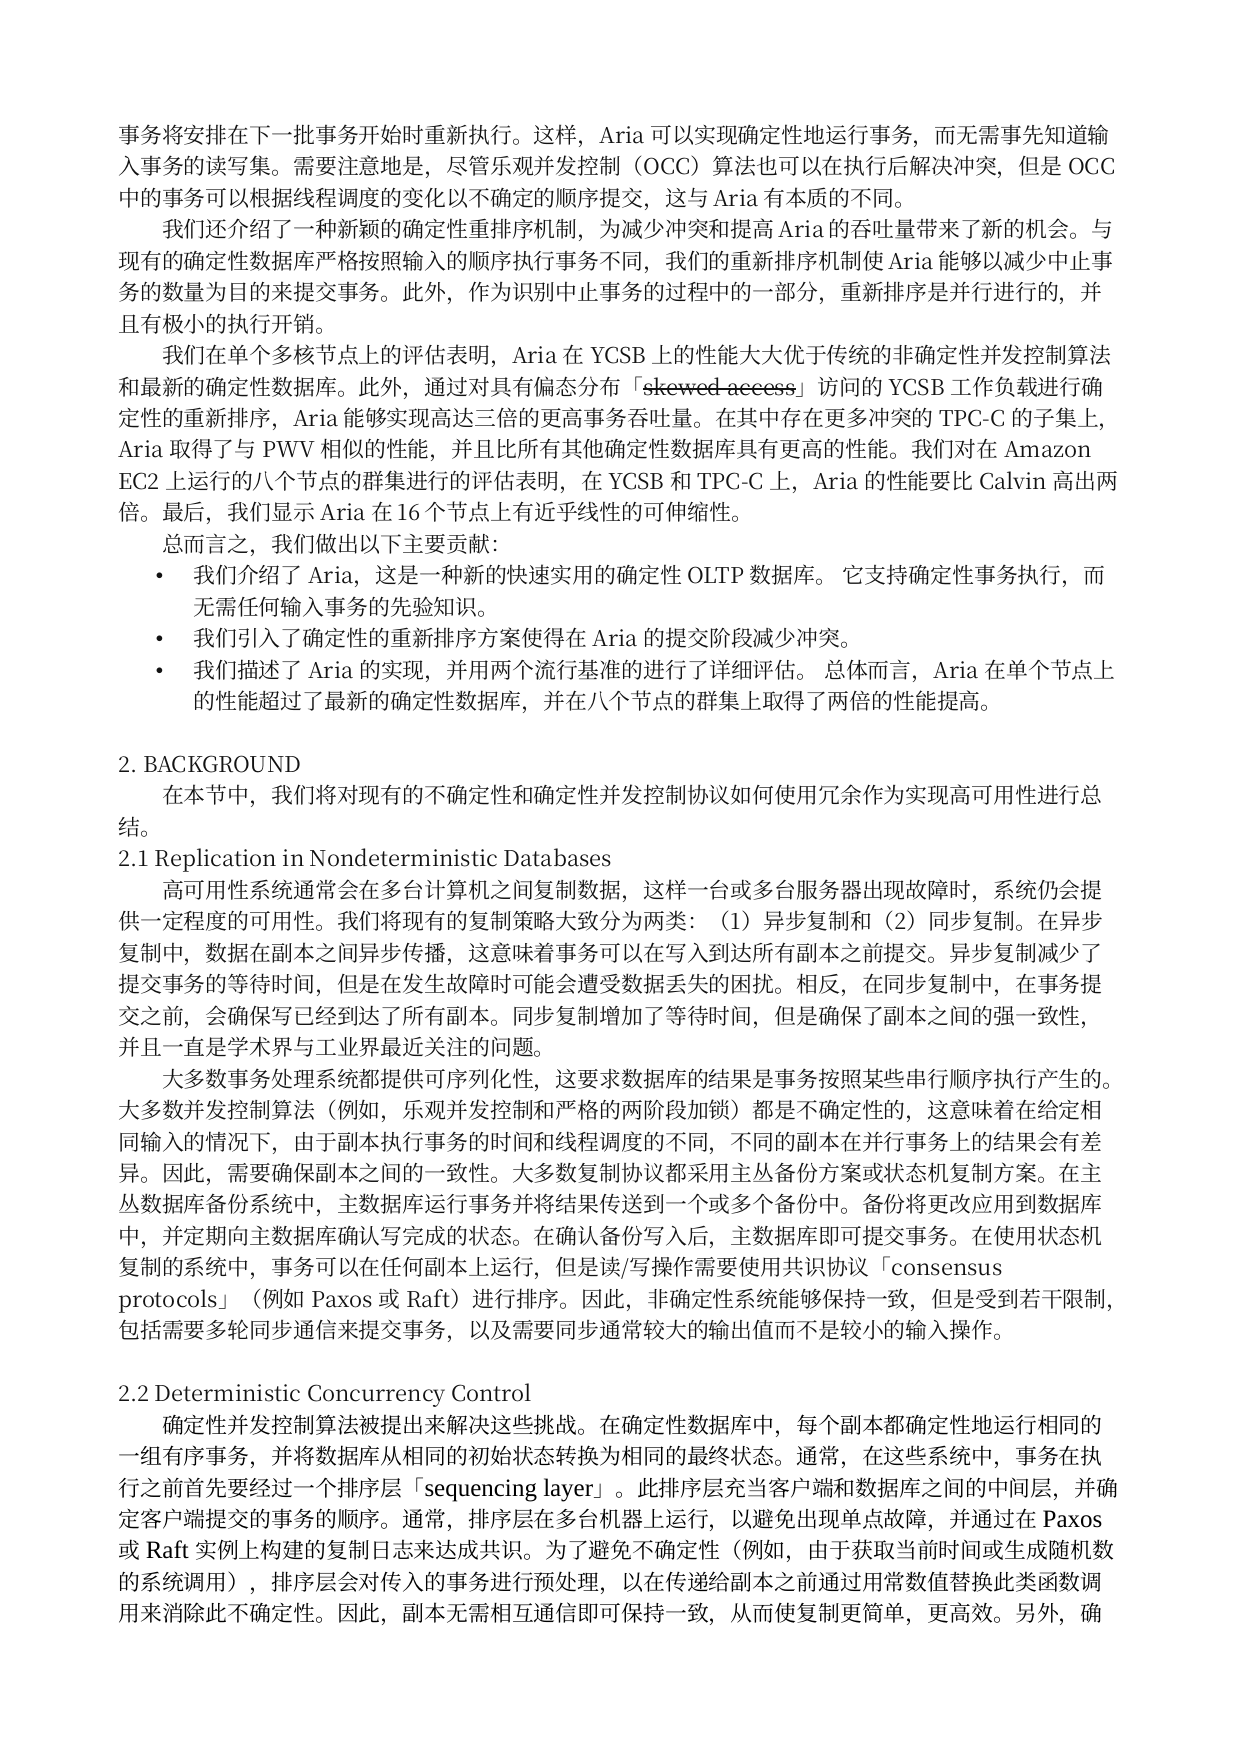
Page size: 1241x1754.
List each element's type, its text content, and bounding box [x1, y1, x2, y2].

list 我们引入了确定性的重新排序方案使得在 Aria 的提交阶段减少冲突。 [156, 621, 1122, 653]
text 总而言之，我们做出以下主要贡献： [118, 527, 1122, 558]
text 事务将安排在下一批事务开始时重新执行。这样，Aria 可以实现确定性地运行事务，而无需事先知道输入事务的读写集。需要注意地是，尽管乐观并发控制（OCC）算法也可以在执行后解决冲突，但是 OCC 中的事务可以根据线程调度的变化以不确定的顺序提交，这与Aria有本质的不同。 [118, 118, 1122, 212]
text 高可用性系统通常会在多台计算机之间复制数据，这样一台或多台服务器出现故障时，系统仍会提供一定程度的可用性。我们将现有的复制策略大致分为两类：（1）异步复制和（2）同步复制。在异步复制中，数据在副本之间异步传播，这意味着事务可以在写入到达所有副本之前提交。异步复制减少了提交事务的等待时间，但是在发生故障时可能会遭受数据丢失的困扰。相反，在同步复制中，在事务提交之前，会确保写已经到达了所有副本。同步复制增加了等待时间，但是确保了副本之间的强一致性，并且一直是学术界与工业界最近关注的问题。 [118, 873, 1122, 1062]
text 2.2 Deterministic Concurrency Control [118, 1376, 1122, 1408]
list 我们描述了 Aria 的实现，并用两个流行基准的进行了详细评估。 总体而言，Aria 在单个节点上的性能超过了最新的确定性数据库，并在八个节点的群集上取得了两倍的性能提高。 [156, 653, 1122, 716]
text 我们还介绍了一种新颖的确定性重排序机制，为减少冲突和提高Aria的吞吐量带来了新的机会。与现有的确定性数据库严格按照输入的顺序执行事务不同，我们的重新排序机制使Aria能够以减少中止事务的数量为目的来提交事务。此外，作为识别中止事务的过程中的一部分，重新​​排序是并行进行的，并且有极小的执行开销。 [118, 212, 1122, 338]
text 大多数事务处理系统都提供可序列化性，这要求数据库的结果是事务按照某些串行顺序执行产生的。大多数并发控制算法（例如，乐观并发控制和严格的两阶段加锁）都是不确定性的，这意味着在给定相同输入的情况下，由于副本执行事务的时间和线程调度的不同，不同的副本在并行事务上的结果会有差异。因此，需要确保副本之间的一致性。大多数复制协议都采用主丛备份方案或状态机复制方案。在主丛数据库备份系统中，主数据库运行事务并将结果传送到一个或多个备份中。备份将更改应用到数据库中，并定期向主数据库确认写完成的状态。在确认备份写入后，主数据库即可提交事务。在使用状态机复制的系统中，事务可以在任何副本上运行，但是读/写操作需要使用共识协议「consensus protocols」（例如 Paxos 或 Raft）进行排序。因此，非确定性系统能够保持一致，但是受到若干限制，包括需要多轮同步通信来提交事务，以及需要同步通常较大的输出值而不是较小的输入操作。 [118, 1062, 1122, 1345]
list 我们介绍了 Aria，这是一种新的快速实用的确定性 OLTP 数据库。 它支持确定性事务执行，而无需任何输入事务的先验知识。 [156, 558, 1122, 621]
text 我们在单个多核节点上的评估表明，Aria 在 YCSB 上的性能大大优于传统的非确定性并发控制算法和最新的确定性数据库。此外，通过对具有偏态分布「skewed access」访问的 YCSB 工作负载进行确定性的重新排序，Aria能够实现高达三倍的更高事务吞吐量。在其中存在更多冲突的 TPC-C 的子集上，Aria 取得了与 PWV 相似的性能，并且比所有其他确定性数据库具有更高的性能。我们对在 Amazon EC2 上运行的八个节点的群集进行的评估表明，在 YCSB 和 TPC-C 上，Aria 的性能要比 Calvin 高出两倍。最后，我们显示 Aria 在16个节点上有近乎线性的可伸缩性。 [118, 338, 1122, 527]
text 确定性并发控制算法被提出来解决这些挑战。在确定性数据库中，每个副本都确定性地运行相同的一组有序事务，并将数据库从相同的初始状态转换为相同的最终状态。通常，在这些系统中，事务在执行之前首先要经过一个排序层「sequencing layer」。此排序层充当客户端和数据库之间的中间层，并确定客户端提交的事务的顺序。通常，排序层在多台机器上运行，以避免出现单点故障，并通过在 Paxos 或 Raft 实例上构建的复制日志来达成共识。为了避免不确定性（例如，由于获取当前时间或生成随机数的系统调用），排序层会对传入的事务进行预处理，以在传递给副本之前通过用常数值替换此类函数调用来消除此不确定性。因此，副本无需相互通信即可保持一致，从而使复制更简单，更高效。另外，确 [118, 1408, 1122, 1628]
text 在本节中，我们将对现有的不确定性和确定性并发控制协议如何使用冗余作为实现高可用性进行总结。 [118, 779, 1122, 842]
text 2.1 Replication in Nondeterministic Databases [118, 842, 1122, 873]
text 2. BACKGROUND [118, 747, 1122, 779]
